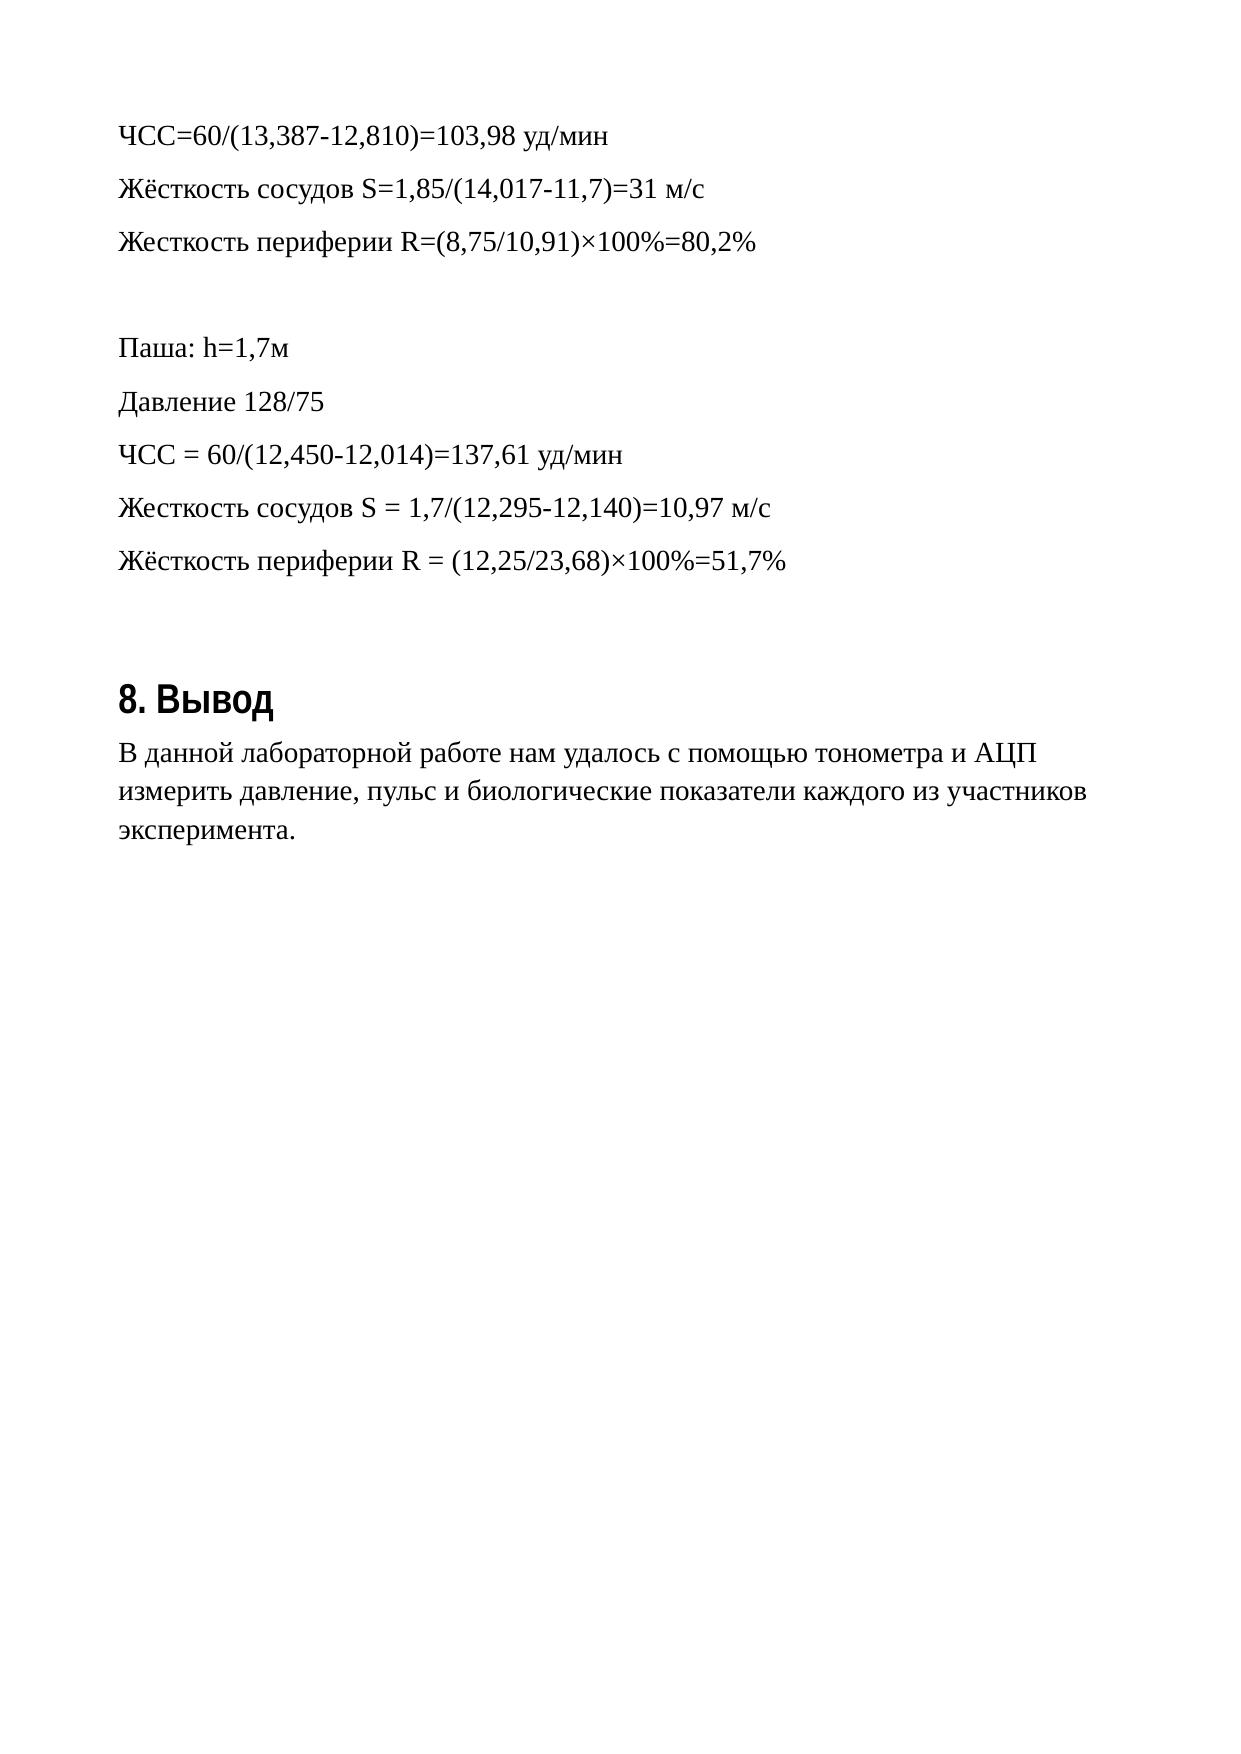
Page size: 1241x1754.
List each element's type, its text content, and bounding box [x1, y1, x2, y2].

text Жёсткость периферии R = (12,25/23,68)×100%=51,7% [118, 543, 1122, 577]
subtitle 8. Вывод [118, 674, 1122, 722]
text ЧCC=60/(13,387-12,810)=103,98 уд/мин [118, 118, 1122, 152]
text В данной лабораторной работе нам удалось с помощью тонометра и АЦП измерить давление, пульс и биологические показатели каждого из участников эксперимента. [118, 735, 1122, 845]
text Жесткость сосудов S = 1,7/(12,295-12,140)=10,97 м/с [118, 490, 1122, 523]
text Паша: h=1,7м [118, 331, 1122, 364]
text ЧСС = 60/(12,450-12,014)=137,61 уд/мин [118, 437, 1122, 470]
text Давление 128/75 [118, 384, 1122, 417]
text Жесткость периферии R=(8,75/10,91)×100%=80,2% [118, 224, 1122, 258]
text Жёсткость сосудов S=1,85/(14,017-11,7)=31 м/с [118, 171, 1122, 205]
